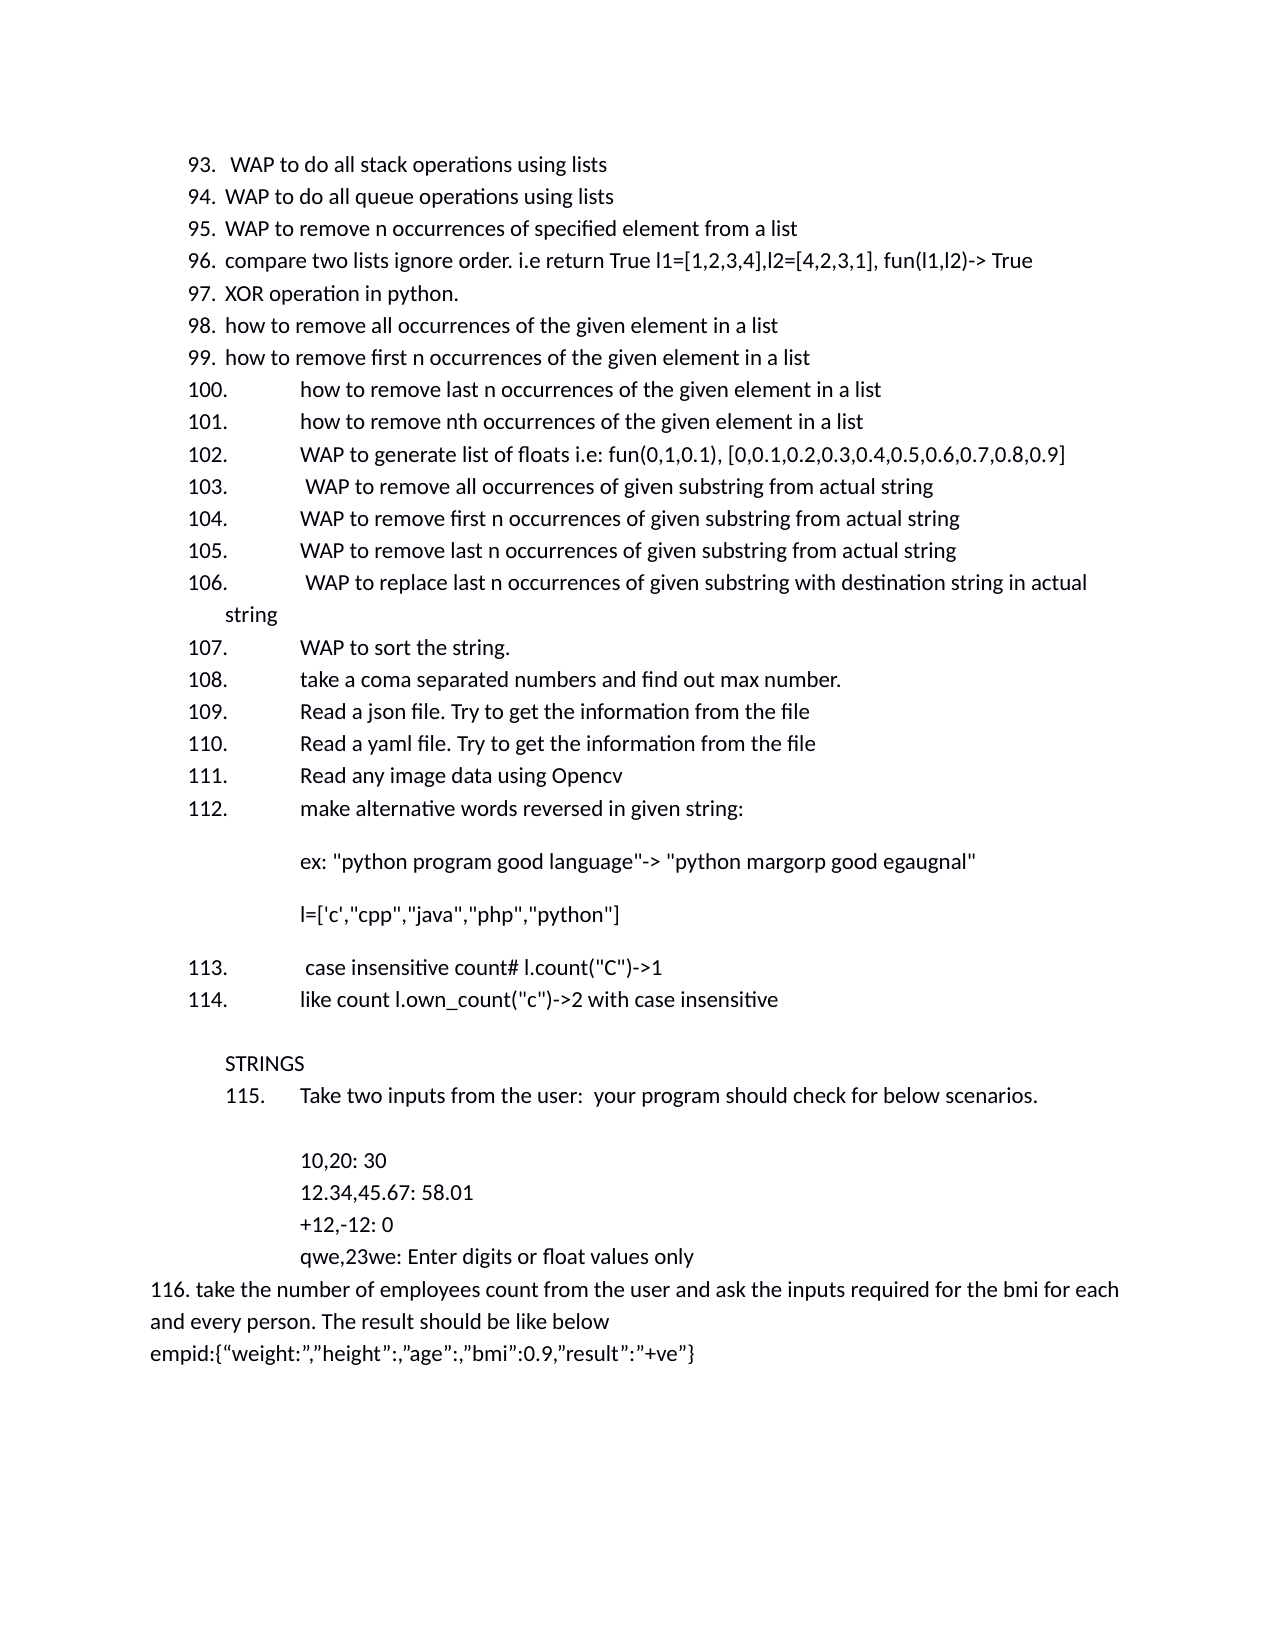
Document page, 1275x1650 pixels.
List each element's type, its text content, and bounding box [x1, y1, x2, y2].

list WAP to do all queue operations using lists [187, 182, 1125, 210]
list 116. take the number of employees count from the user and ask the inputs required for the bmi for each and every person. The result should be like below [150, 1275, 1125, 1335]
list compare two lists ignore order. i.e return True l1=[1,2,3,4],l2=[4,2,3,1], fun(l1,l2)-> True [187, 247, 1125, 274]
list 12.34,45.67: 58.01 [300, 1178, 1125, 1206]
list take a coma separated numbers and find out max number. [187, 665, 1125, 693]
list how to remove all occurrences of the given element in a list [187, 311, 1125, 339]
list make alternative words reversed in given string: [187, 794, 1125, 822]
list case insensitive count# l.count("C")->1 [187, 953, 1125, 981]
list Read a json file. Try to get the information from the file [187, 697, 1125, 725]
list +12,-12: 0 [300, 1210, 1125, 1238]
list Read a yaml file. Try to get the information from the file [187, 729, 1125, 757]
list WAP to do all stack operations using lists [187, 150, 1125, 178]
list STRINGS [225, 1049, 1125, 1077]
list 10,20: 30 [300, 1146, 1125, 1174]
list how to remove nth occurrences of the given element in a list [187, 407, 1125, 436]
list how to remove first n occurrences of the given element in a list [187, 343, 1125, 371]
list WAP to remove all occurrences of given substring from actual string [187, 472, 1125, 500]
list qwe,23we: Enter digits or float values only [300, 1242, 1125, 1271]
list XOR operation in python. [187, 279, 1125, 307]
list WAP to generate list of floats i.e: fun(0,1,0.1), [0,0.1,0.2,0.3,0.4,0.5,0.6,0.7,0.8,0.9] [187, 440, 1125, 468]
list WAP to replace last n occurrences of given substring with destination string in actual string [187, 568, 1125, 629]
list Take two inputs from the user: your program should check for below scenarios. [225, 1082, 1125, 1109]
list how to remove last n occurrences of the given element in a list [187, 375, 1125, 403]
list empid:{“weight:”,”height”:,”age”:,”bmi”:0.9,”result”:”+ve”} [150, 1339, 1125, 1367]
text ex: "python program good language"-> "python margorp good egaugnal" [150, 847, 1125, 875]
list WAP to remove last n occurrences of given substring from actual string [187, 536, 1125, 564]
list WAP to remove first n occurrences of given substring from actual string [187, 504, 1125, 532]
list WAP to sort the string. [187, 633, 1125, 661]
list like count l.own_count("c")->2 with case insensitive [187, 985, 1125, 1013]
text l=['c',"cpp","java","php","python"] [150, 900, 1125, 928]
list Read any image data using Opencv [187, 762, 1125, 789]
list WAP to remove n occurrences of specified element from a list [187, 214, 1125, 242]
